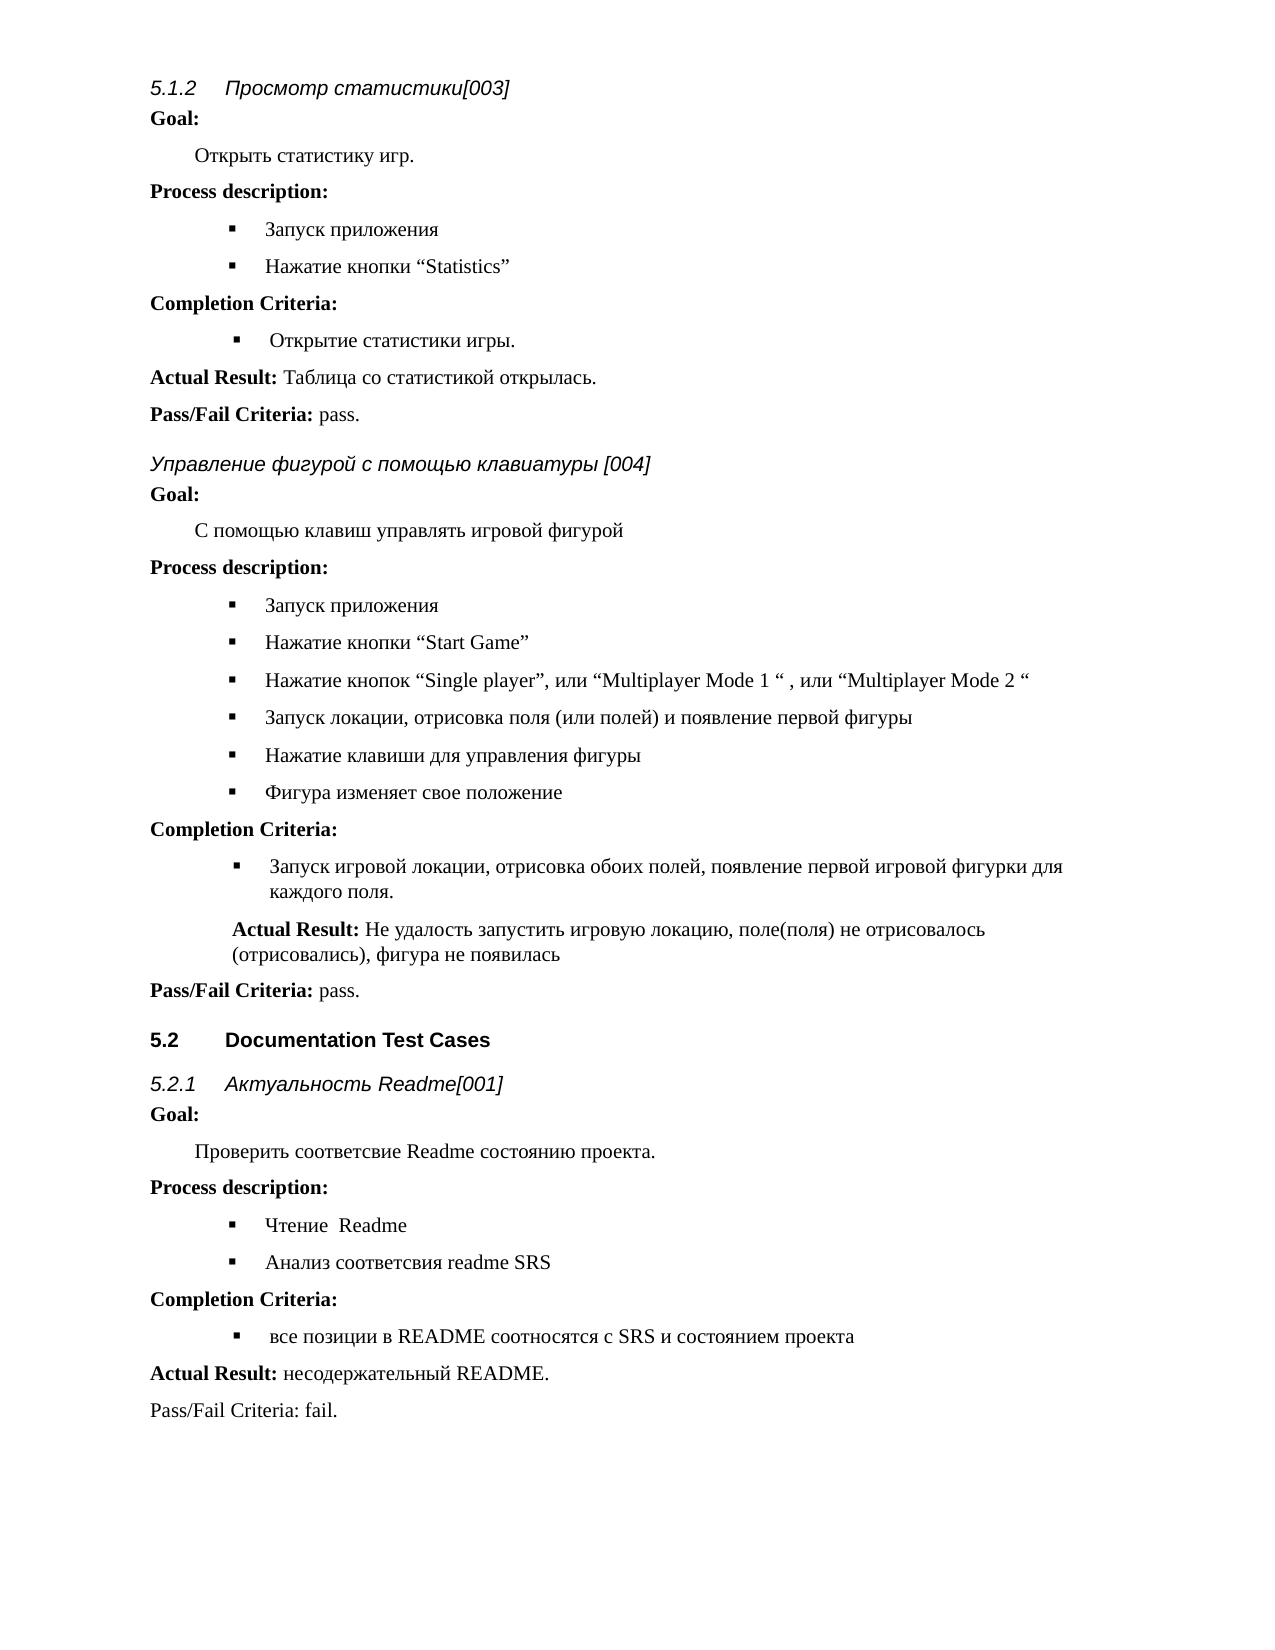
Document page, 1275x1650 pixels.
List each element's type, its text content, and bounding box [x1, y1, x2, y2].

list Открытие статистики игры. [232, 327, 1125, 352]
text Actual Result: Таблица со статистикой открылась. [150, 365, 1125, 389]
text Goal: [150, 482, 1125, 506]
text Проверить соответсвие Readme состоянию проекта. [194, 1139, 1125, 1163]
text Completion Criteria: [150, 291, 1125, 315]
text Completion Criteria: [150, 1287, 1125, 1311]
text Process description: [150, 179, 1125, 203]
list Нажатие кнопок “Single player”, или “Multiplayer Mode 1 “ , или “Multiplayer Mode 2 “ [227, 667, 1125, 692]
text Goal: [150, 1102, 1125, 1126]
text Pass/Fail Criteria: fail. [150, 1397, 1125, 1422]
subtitle Просмотр статистики[003] [150, 75, 1125, 100]
list все позиции в README соотносятся с SRS и состоянием проекта [232, 1323, 1125, 1348]
list Запуск приложения [227, 216, 1125, 241]
text Открыть статистику игр. [194, 143, 1125, 167]
text Completion Criteria: [150, 817, 1125, 841]
text Pass/Fail Criteria: pass. [150, 402, 1125, 426]
subtitle Documentation Test Cases [150, 1027, 1125, 1052]
list Запуск локации, отрисовка поля (или полей) и появление первой фигуры [227, 704, 1125, 729]
subtitle Управление фигурой с помощью клавиатуры [004] [150, 451, 1125, 476]
text Pass/Fail Criteria: pass. [150, 978, 1125, 1002]
text Goal: [150, 106, 1125, 130]
list Запуск игровой локации, отрисовка обоих полей, появление первой игровой фигурки для каждого поля. [232, 853, 1125, 903]
list Нажатие кнопки “Start Game” [227, 629, 1125, 654]
text С помощью клавиш управлять игровой фигурой [194, 518, 1125, 542]
text Actual Result: несодержательный README. [150, 1361, 1125, 1385]
text Actual Result: Не удалость запустить игровую локацию, поле(поля) не отрисовалось (отрисовались), фигура не появилась [232, 916, 1125, 966]
list Чтение Readme [227, 1212, 1125, 1237]
list Фигура изменяет свое положение [227, 779, 1125, 804]
text Process description: [150, 555, 1125, 579]
list Анализ соответсвия readme SRS [227, 1249, 1125, 1274]
list Нажатие клавиши для управления фигуры [227, 742, 1125, 767]
list Запуск приложения [227, 592, 1125, 617]
text Process description: [150, 1175, 1125, 1199]
list Нажатие кнопки “Statistics” [227, 253, 1125, 278]
subtitle Актуальность Readme[001] [150, 1071, 1125, 1096]
